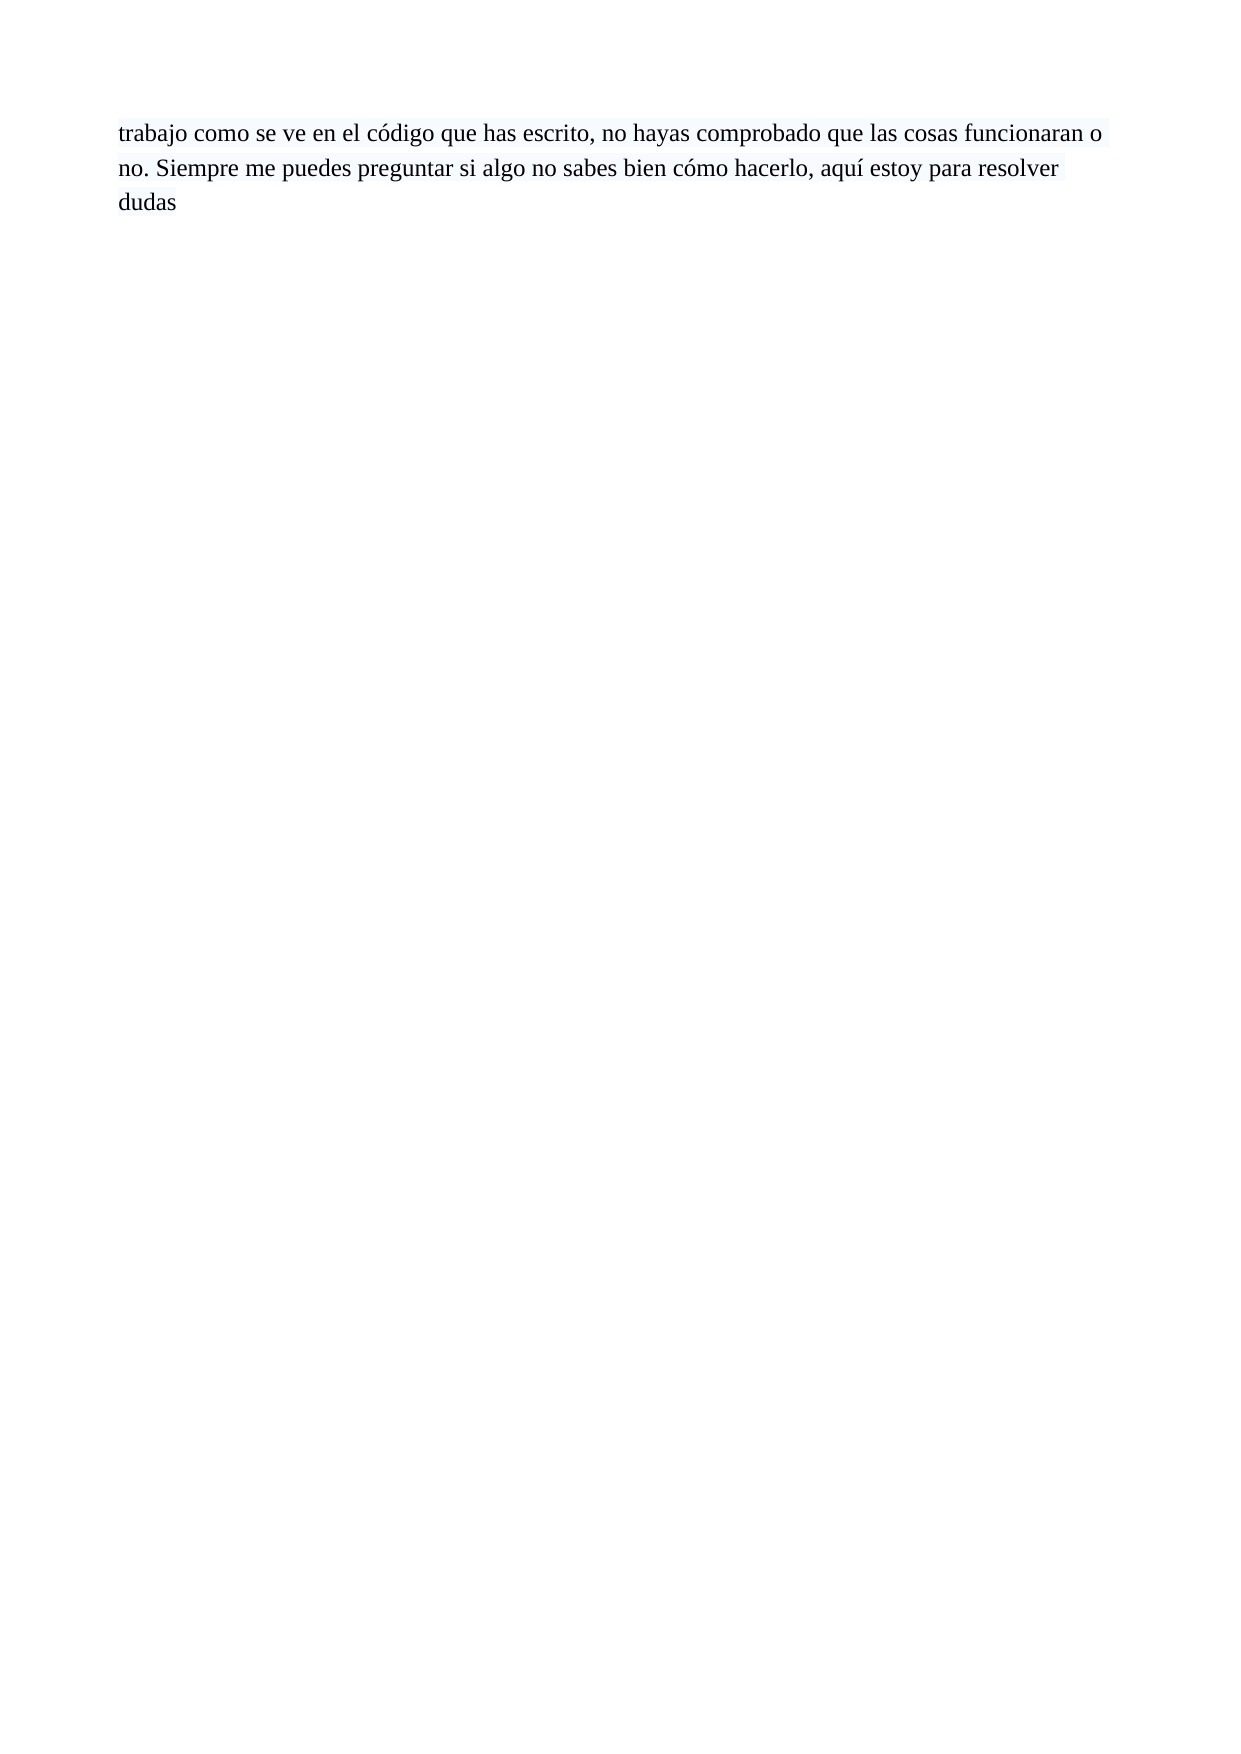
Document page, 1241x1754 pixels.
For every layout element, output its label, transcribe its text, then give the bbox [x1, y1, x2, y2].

text trabajo como se ve en el código que has escrito, no hayas comprobado que las cosas funcionaran o no. Siempre me puedes preguntar si algo no sabes bien cómo hacerlo, aquí estoy para resolver dudas [118, 118, 1122, 216]
